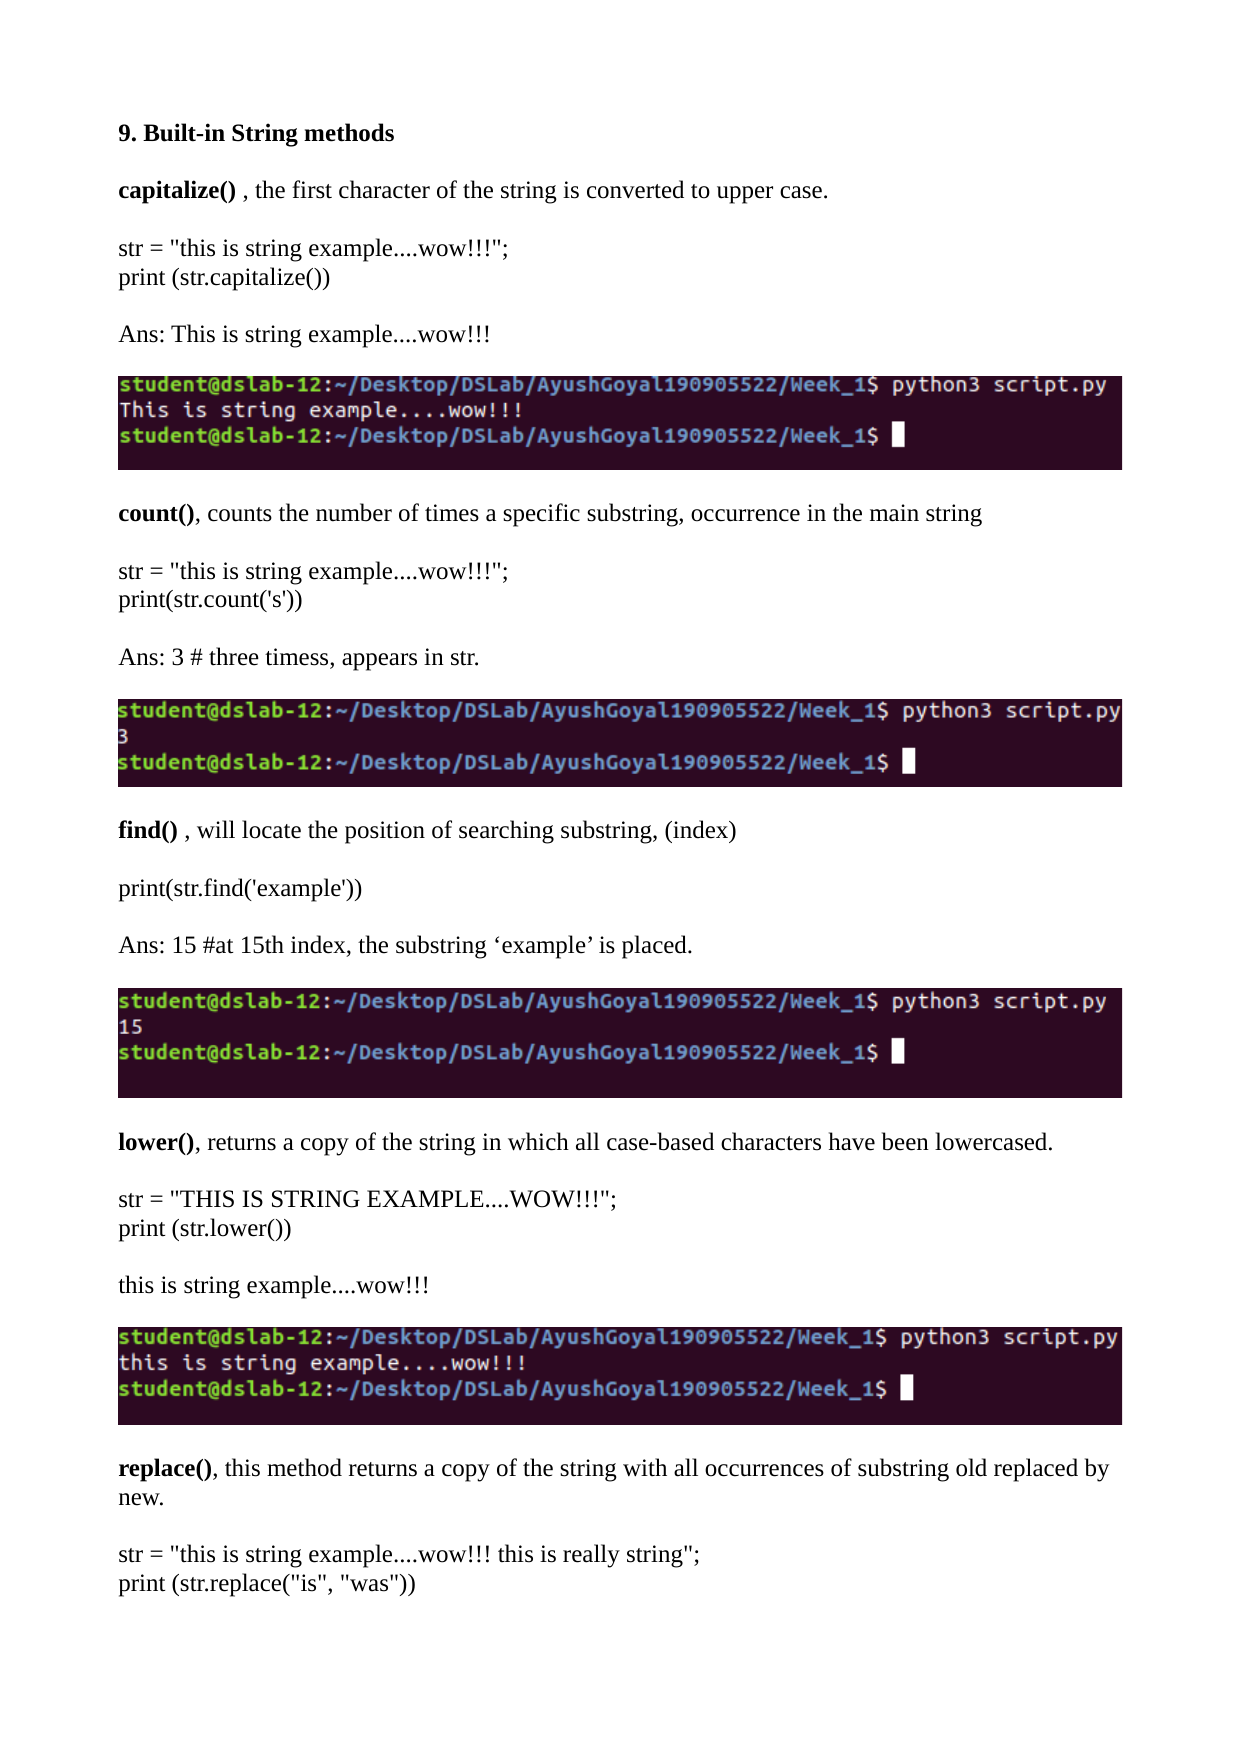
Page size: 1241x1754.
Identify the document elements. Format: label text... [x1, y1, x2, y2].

text Ans: 3 # three timess, appears in str. [118, 642, 1122, 671]
picture [118, 699, 1123, 787]
text find() , will locate the position of searching substring, (index) [118, 816, 1122, 844]
text str = "this is string example....wow!!!"; [118, 556, 1122, 584]
picture [118, 988, 1123, 1098]
text this is string example....wow!!! [118, 1270, 1122, 1299]
picture [118, 1327, 1123, 1425]
text count(), counts the number of times a specific substring, occurrence in the main string [118, 498, 1122, 527]
text str = "this is string example....wow!!! this is really string"; [118, 1539, 1122, 1568]
text Ans: 15 #at 15th index, the substring ‘example’ is placed. [118, 931, 1122, 959]
text print (str.replace("is", "was")) [118, 1568, 1122, 1597]
text print (str.lower()) [118, 1213, 1122, 1242]
text print(str.count('s')) [118, 584, 1122, 613]
text 9. Built-in String methods [118, 118, 1122, 147]
picture [118, 376, 1123, 470]
text lower(), returns a copy of the string in which all case-based characters have been lowercased. [118, 1127, 1122, 1155]
text print (str.capitalize()) [118, 262, 1122, 291]
text replace(), this method returns a copy of the string with all occurrences of substring old replaced by new. [118, 1453, 1122, 1511]
text capitalize() , the first character of the string is converted to upper case. [118, 176, 1122, 204]
text Ans: This is string example....wow!!! [118, 319, 1122, 348]
text print(str.find('example')) [118, 873, 1122, 902]
text str = "this is string example....wow!!!"; [118, 233, 1122, 262]
text str = "THIS IS STRING EXAMPLE....WOW!!!"; [118, 1184, 1122, 1213]
